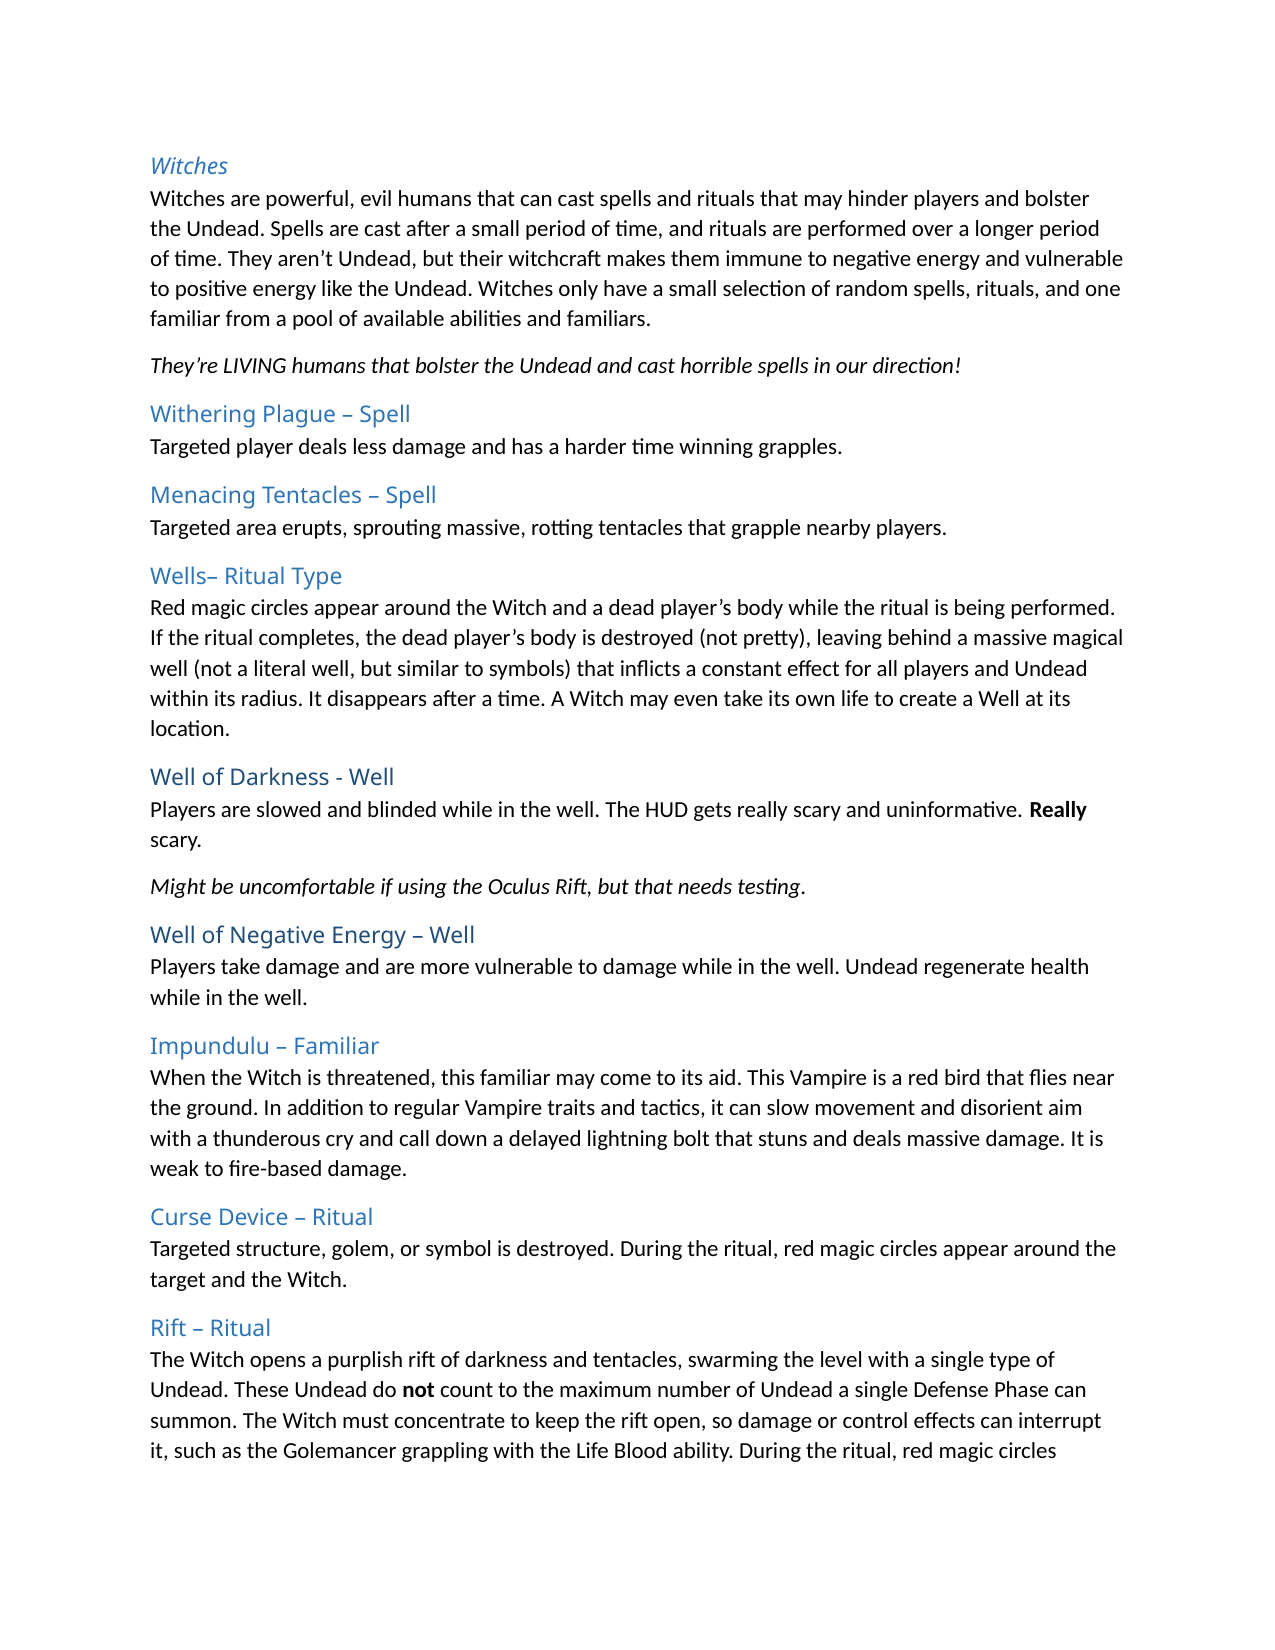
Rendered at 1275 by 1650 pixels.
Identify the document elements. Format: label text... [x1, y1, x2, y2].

text Targeted structure, golem, or symbol is destroyed. During the ritual, red magic circles appear around the target and the Witch. [150, 1234, 1125, 1293]
text They’re LIVING humans that bolster the Undead and cast horrible spells in our direction! [150, 351, 1125, 379]
subtitle Well of Darkness - Well [150, 761, 1125, 792]
subtitle Impundulu – Familiar [150, 1029, 1125, 1061]
subtitle Well of Negative Energy – Well [150, 919, 1125, 950]
text Targeted player deals less damage and has a harder time winning grapples. [150, 432, 1125, 460]
subtitle Curse Device – Ritual [150, 1201, 1125, 1232]
subtitle Witches [150, 150, 1125, 181]
subtitle Withering Plague – Spell [150, 398, 1125, 429]
text Targeted area erupts, sprouting massive, rotting tentacles that grapple nearby players. [150, 513, 1125, 541]
text When the Witch is threatened, this familiar may come to its aid. This Vampire is a red bird that flies near the ground. In addition to regular Vampire traits and tactics, it can slow movement and disorient aim with a thunderous cry and call down a delayed lightning bolt that stuns and deals massive damage. It is weak to fire-based damage. [150, 1063, 1125, 1182]
text Players are slowed and blinded while in the well. The HUD gets really scary and uninformative. Really scary. [150, 795, 1125, 853]
subtitle Rift – Ritual [150, 1312, 1125, 1343]
subtitle Wells– Ritual Type [150, 559, 1125, 591]
text The Witch opens a purplish rift of darkness and tentacles, swarming the level with a single type of Undead. These Undead do not count to the maximum number of Undead a single Defense Phase can summon. The Witch must concentrate to keep the rift open, so damage or control effects can interrupt it, such as the Golemancer grappling with the Life Blood ability. During the ritual, red magic circles [150, 1345, 1125, 1464]
text Red magic circles appear around the Witch and a dead player’s body while the ritual is being performed. If the ritual completes, the dead player’s body is destroyed (not pretty), leaving behind a massive magical well (not a literal well, but similar to symbols) that inflicts a constant effect for all players and Undead within its radius. It disappears after a time. A Witch may even take its own life to create a Well at its location. [150, 593, 1125, 742]
text Witches are powerful, evil humans that can cast spells and rituals that may hinder players and bolster the Undead. Spells are cast after a small period of time, and rituals are performed over a longer period of time. They aren’t Undead, but their witchcraft makes them immune to negative energy and vulnerable to positive energy like the Undead. Witches only have a small selection of random spells, rituals, and one familiar from a pool of available abilities and familiars. [150, 184, 1125, 333]
text Might be uncomfortable if using the Oculus Rift, but that needs testing. [150, 872, 1125, 900]
subtitle Menacing Tentacles – Spell [150, 479, 1125, 510]
text Players take damage and are more vulnerable to damage while in the well. Undead regenerate health while in the well. [150, 952, 1125, 1011]
